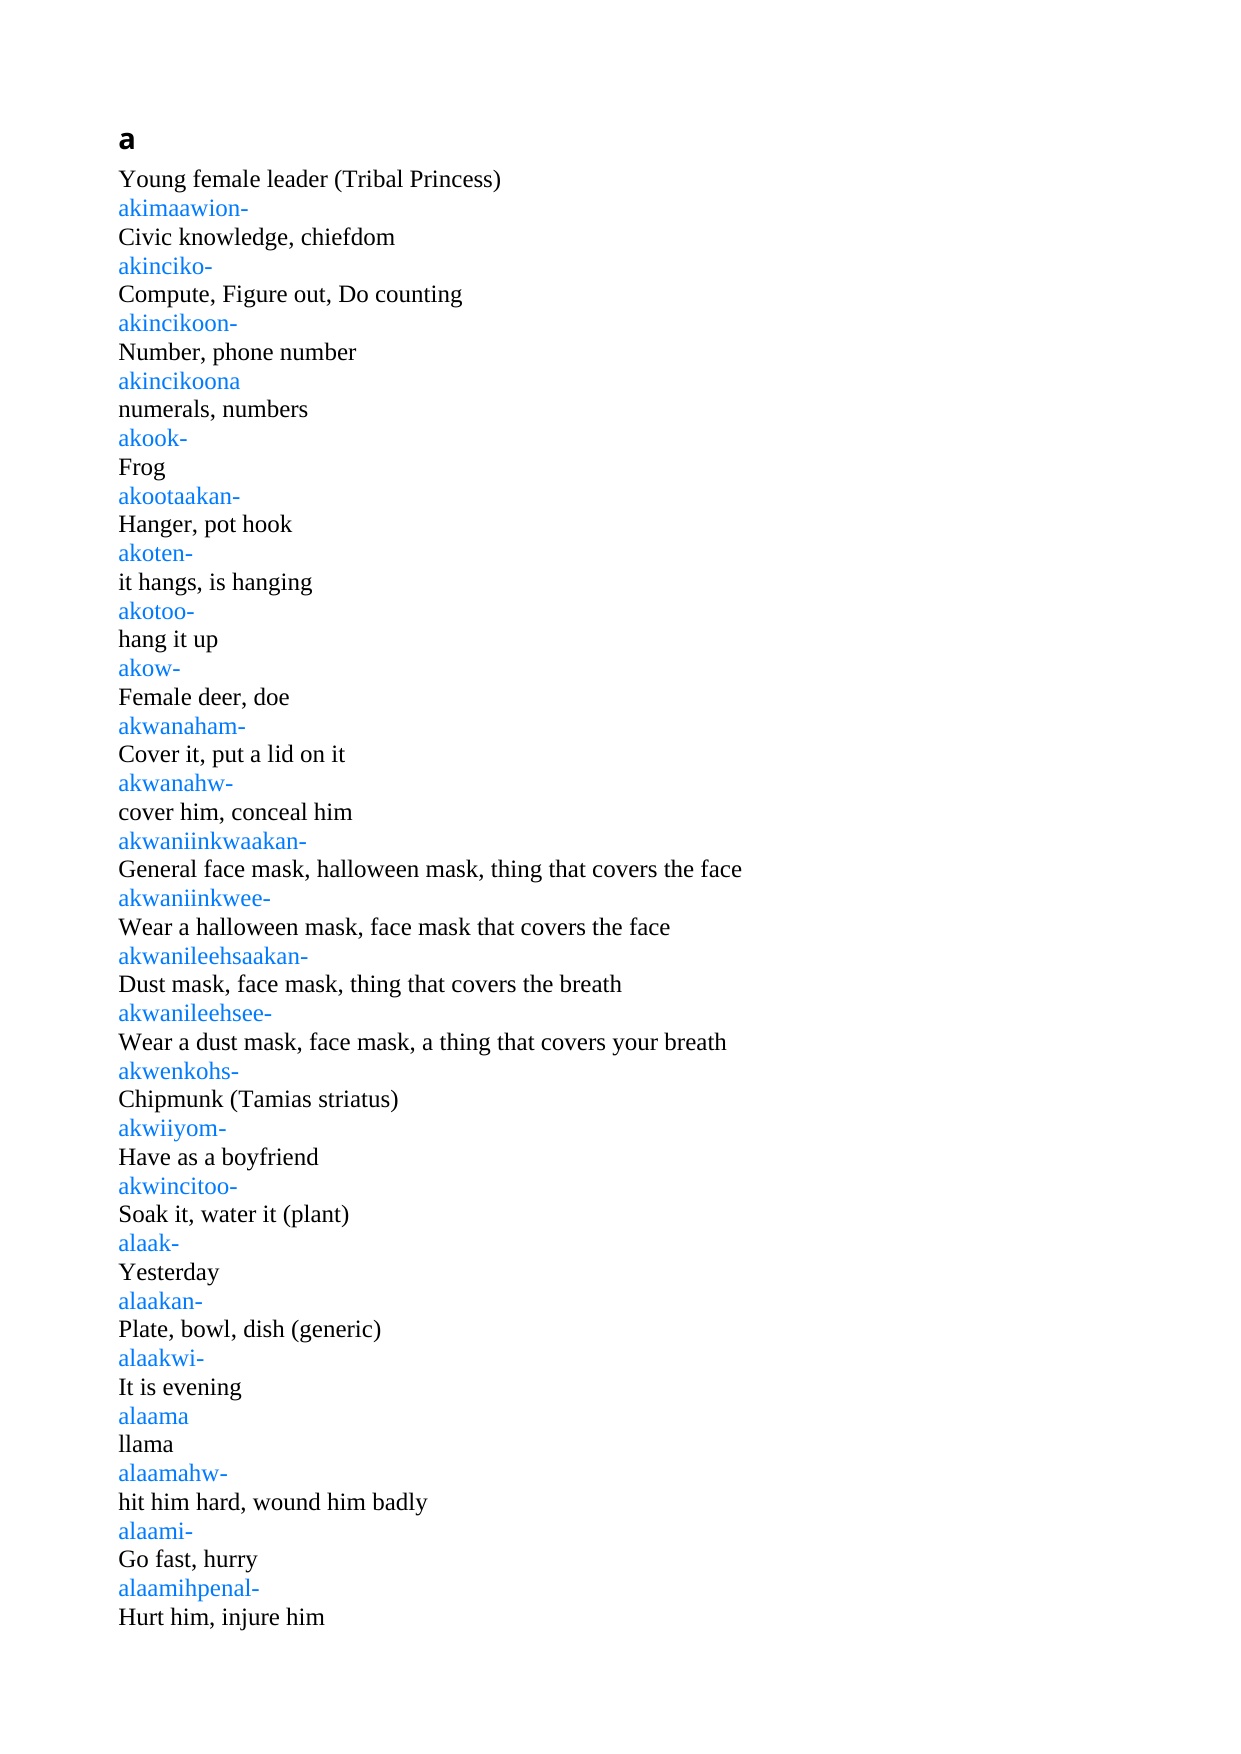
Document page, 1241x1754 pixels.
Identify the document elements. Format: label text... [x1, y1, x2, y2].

table_cell akimaawion- Civic knowledge, chiefdom [118, 193, 834, 251]
table_cell akotoo- hang it up [118, 596, 834, 653]
table_cell alaamahw- hit him hard, wound him badly [118, 1458, 834, 1516]
table_cell akwenkohs- Chipmunk (Tamias striatus) [118, 1056, 834, 1113]
table_cell akook- Frog [118, 423, 834, 481]
table_cell akwanaham- Cover it, put a lid on it [118, 711, 834, 768]
table_cell akinciko- Compute, Figure out, Do counting [118, 251, 834, 308]
table_cell akwanahw- cover him, conceal him [118, 768, 834, 826]
table_cell Young female leader (Tribal Princess) [118, 165, 834, 193]
table_cell alaama llama [118, 1401, 834, 1458]
table_cell akootaakan- Hanger, pot hook [118, 481, 834, 538]
table_cell akoten- it hangs, is hanging [118, 538, 834, 596]
table_header a [118, 118, 834, 164]
table_cell akincikoona numerals, numbers [118, 366, 834, 423]
table_cell akwiiyom- Have as a boyfriend [118, 1113, 834, 1171]
table_cell alaamihpenal- Hurt him, injure him [118, 1573, 834, 1631]
table_cell alaak- Yesterday [118, 1228, 834, 1286]
table_cell alaakwi- It is evening [118, 1343, 834, 1401]
table_cell akwincitoo- Soak it, water it (plant) [118, 1171, 834, 1228]
table_cell akwanileehsaakan- Dust mask, face mask, thing that covers the breath [118, 941, 834, 998]
table_cell alaami- Go fast, hurry [118, 1516, 834, 1573]
table_cell akwanileehsee- Wear a dust mask, face mask, a thing that covers your breath [118, 998, 834, 1056]
table_cell akow- Female deer, doe [118, 653, 834, 711]
table_cell akwaniinkwee- Wear a halloween mask, face mask that covers the face [118, 883, 834, 941]
table_cell akincikoon- Number, phone number [118, 308, 834, 366]
table_cell akwaniinkwaakan- General face mask, halloween mask, thing that covers the face [118, 826, 834, 883]
table_cell alaakan- Plate, bowl, dish (generic) [118, 1286, 834, 1343]
